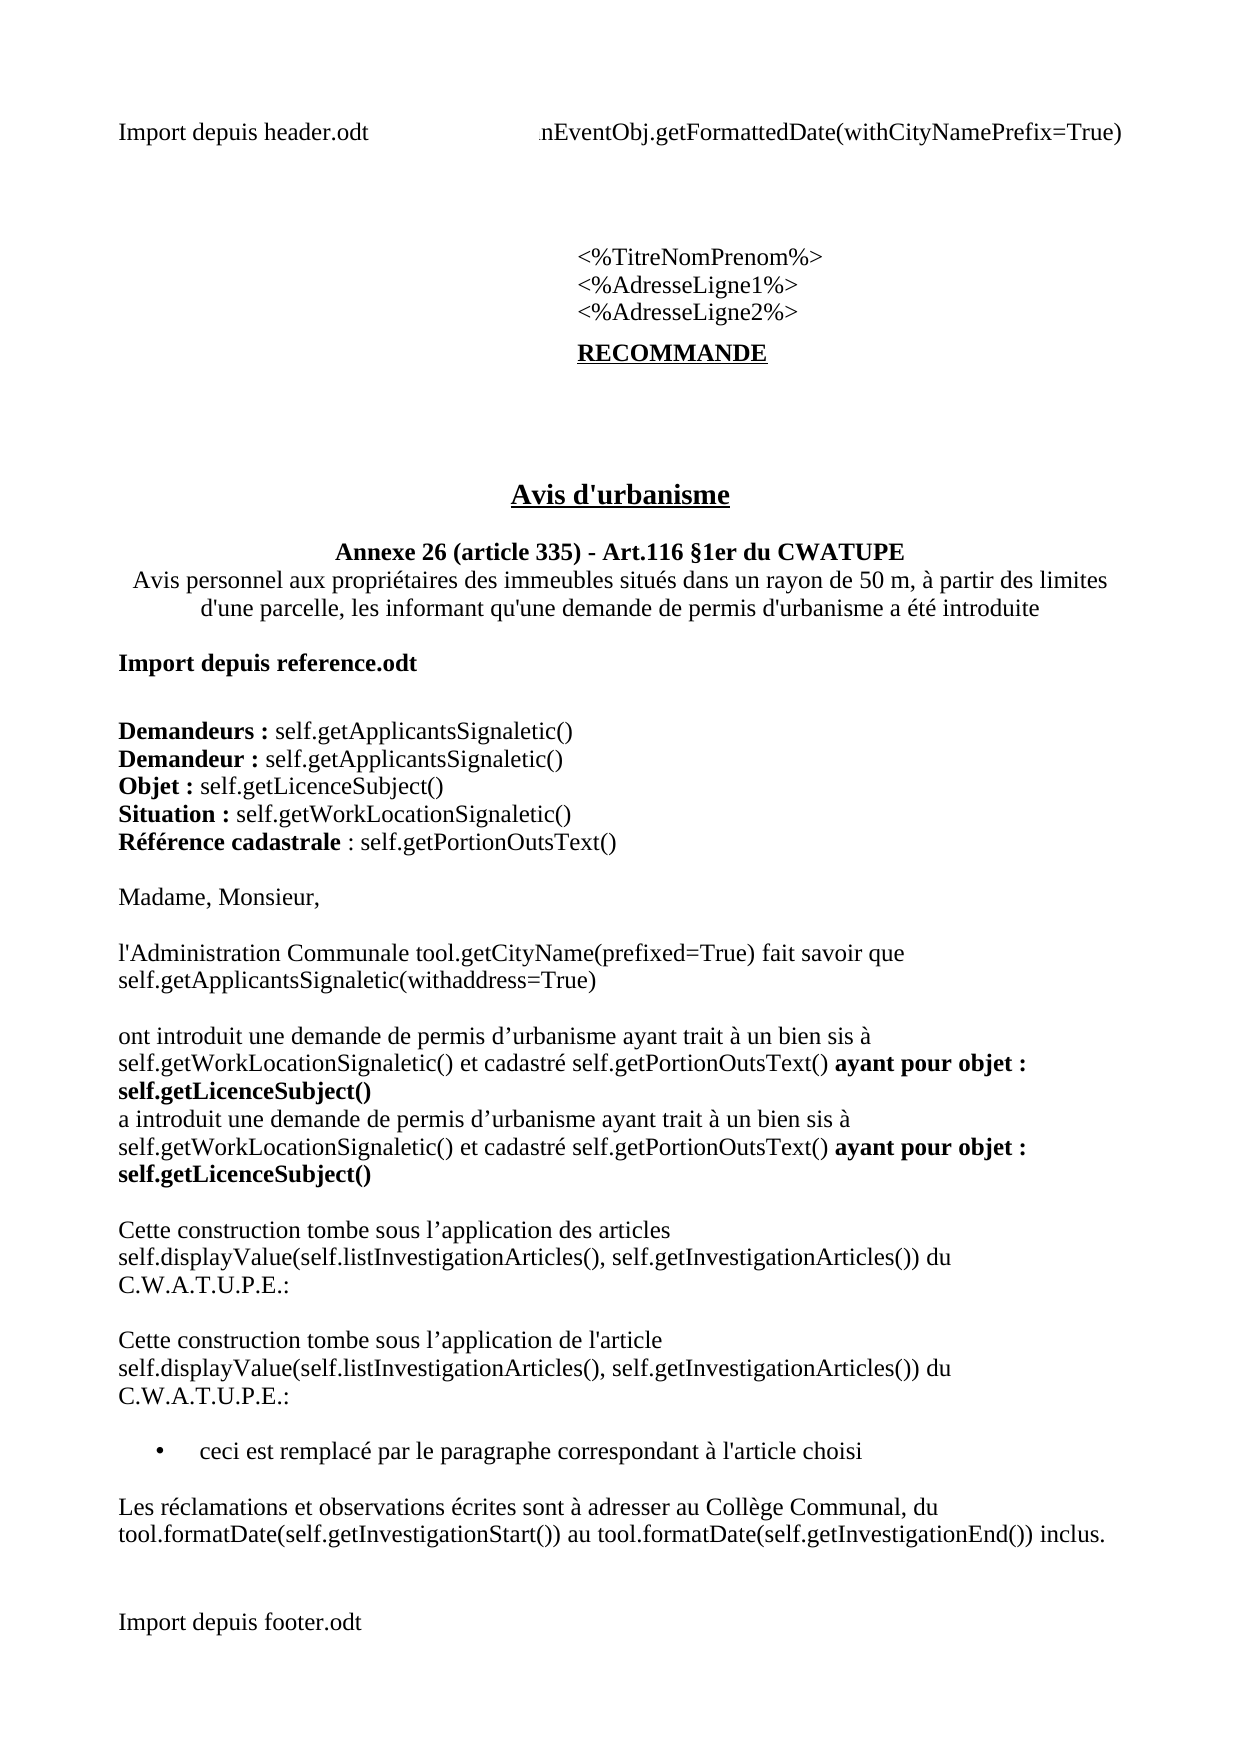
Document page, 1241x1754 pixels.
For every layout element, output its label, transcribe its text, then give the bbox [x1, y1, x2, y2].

text Avis personnel aux propriétaires des immeubles situés dans un rayon de 50 m, à partir des limites d'une parcelle, les informant qu'une demande de permis d'urbanisme a été introduite [118, 566, 1122, 621]
text Demandeur : self.getApplicantsSignaletic() [118, 745, 1122, 772]
text Situation : self.getWorkLocationSignaletic() [118, 800, 1122, 828]
text ont introduit une demande de permis d’urbanisme ayant trait à un bien sis à self.getWorkLocationSignaletic() et cadastré self.getPortionOutsText() ayant pour objet : self.getLicenceSubject() [118, 1022, 1122, 1105]
text Objet : self.getLicenceSubject() [118, 772, 1122, 800]
text Madame, Monsieur, [118, 883, 1122, 911]
text Cette construction tombe sous l’application de l'article self.displayValue(self.listInvestigationArticles(), self.getInvestigationArticles()) du C.W.A.T.U.P.E.: [118, 1299, 1122, 1410]
text Les réclamations et observations écrites sont à adresser au Collège Communal, du tool.formatDate(self.getInvestigationStart()) au tool.formatDate(self.getInvestigationEnd()) inclus. [118, 1493, 1122, 1548]
text Référence cadastrale : self.getPortionOutsText() [118, 828, 1122, 856]
text Import depuis reference.odt [118, 649, 1122, 677]
text Cette construction tombe sous l’application des articles self.displayValue(self.listInvestigationArticles(), self.getInvestigationArticles()) du C.W.A.T.U.P.E.: [118, 1188, 1122, 1299]
text l'Administration Communale tool.getCityName(prefixed=True) fait savoir que self.getApplicantsSignaletic(withaddress=True) [118, 939, 1122, 994]
text Avis d'urbanisme [118, 478, 1122, 511]
text Demandeurs : self.getApplicantsSignaletic() [118, 717, 1122, 745]
text <%TitreNomPrenom%> <%AdresseLigne1%> <%AdresseLigne2%> [577, 243, 1028, 326]
text a introduit une demande de permis d’urbanisme ayant trait à un bien sis à self.getWorkLocationSignaletic() et cadastré self.getPortionOutsText() ayant pour objet : self.getLicenceSubject() [118, 1105, 1122, 1188]
text urbanEventObj.getFormattedDate(withCityNamePrefix=True) [118, 118, 1122, 427]
text Import depuis header.odt [118, 118, 539, 146]
text RECOMMANDE [577, 339, 1028, 366]
list ceci est remplacé par le paragraphe correspondant à l'article choisi [156, 1437, 1122, 1465]
text Annexe 26 (article 335) - Art.116 §1er du CWATUPE [118, 538, 1122, 566]
